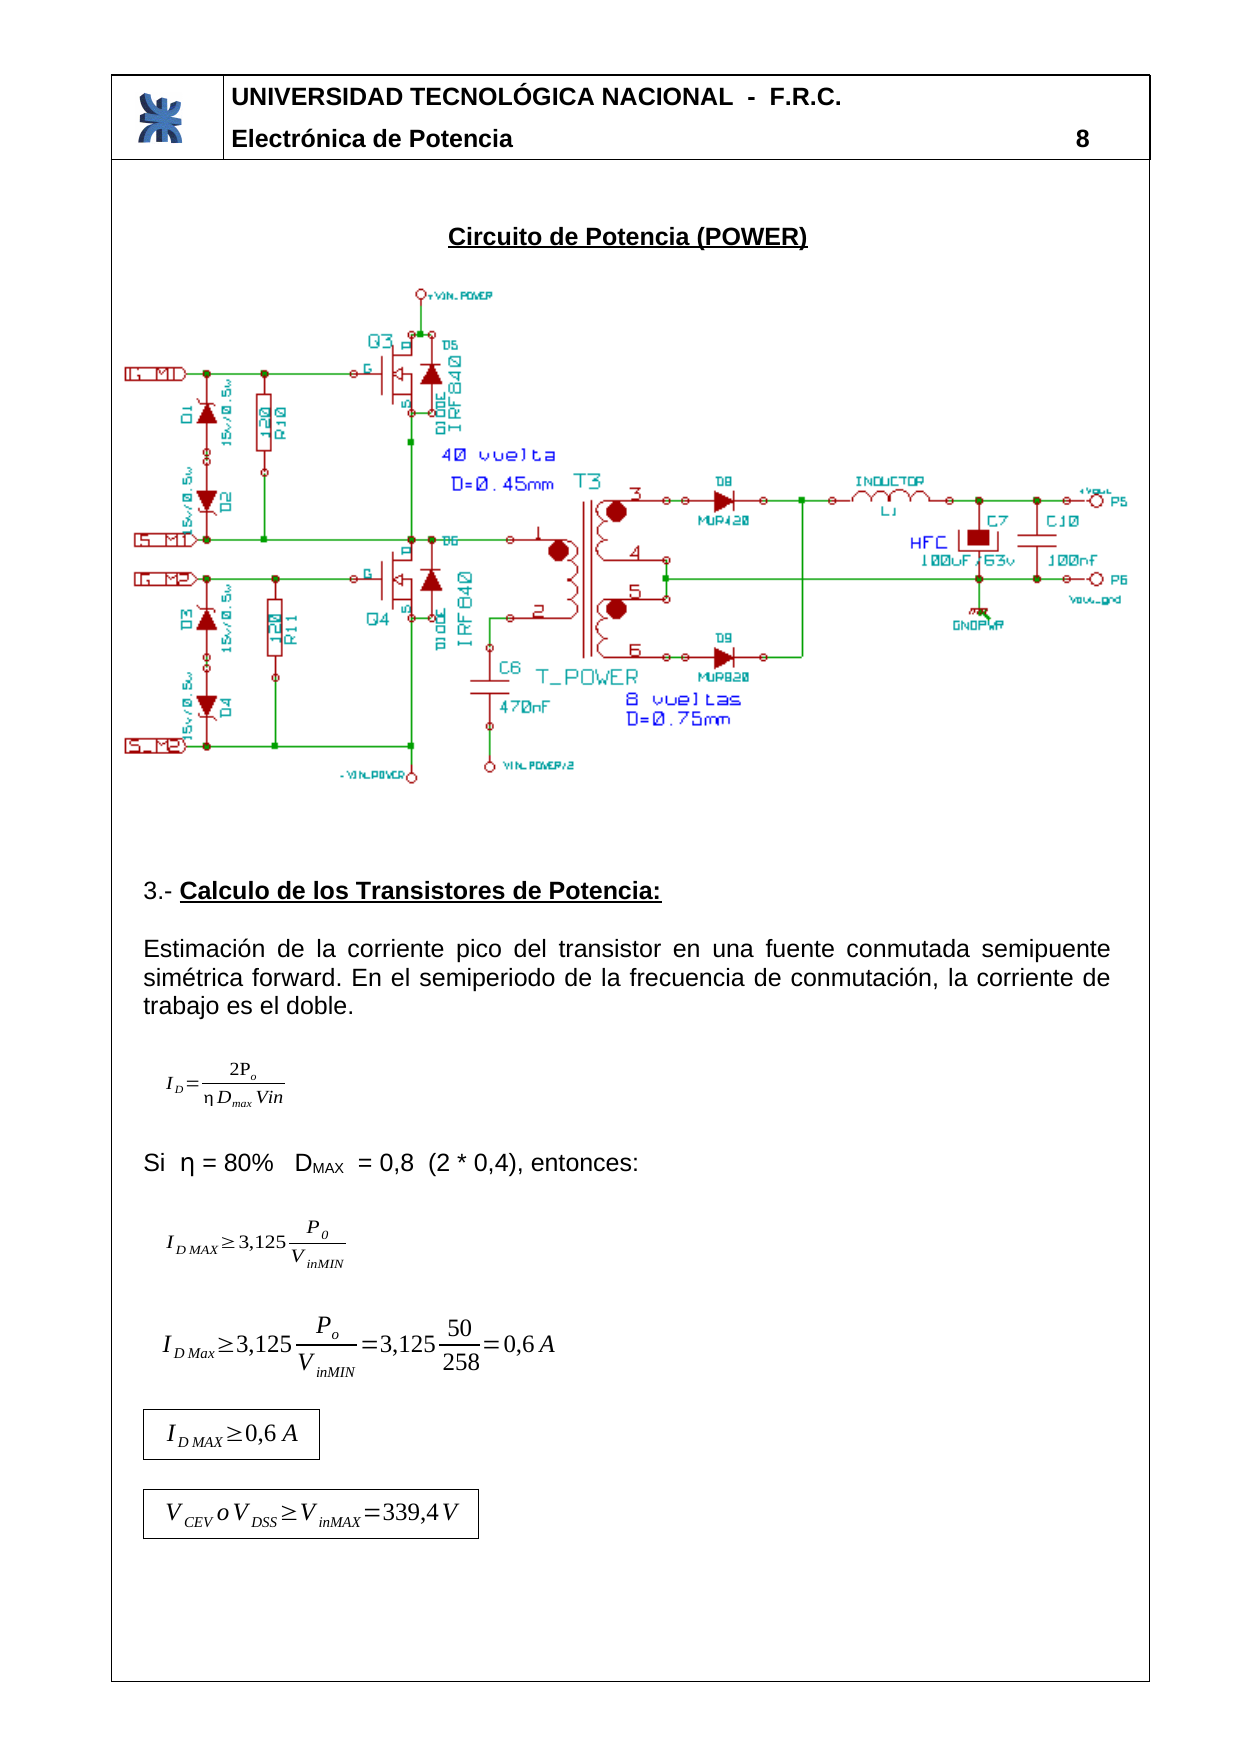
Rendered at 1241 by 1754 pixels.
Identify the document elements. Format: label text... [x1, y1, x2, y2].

text Estimación de la corriente pico del transistor en una fuente conmutada semipuente simétrica forward. En el semiperiodo de la frecuencia de conmutación, la corriente de trabajo es el doble. [143, 934, 1112, 1020]
text Circuito de Potencia (POWER) [143, 222, 1112, 250]
text Si η = 80% DMAX = 0,8 (2 * 0,4), entonces: [143, 1148, 1112, 1178]
picture [114, 279, 1146, 790]
text 3.- Calculo de los Transistores de Potencia: [143, 876, 1112, 905]
picture [135, 92, 183, 144]
